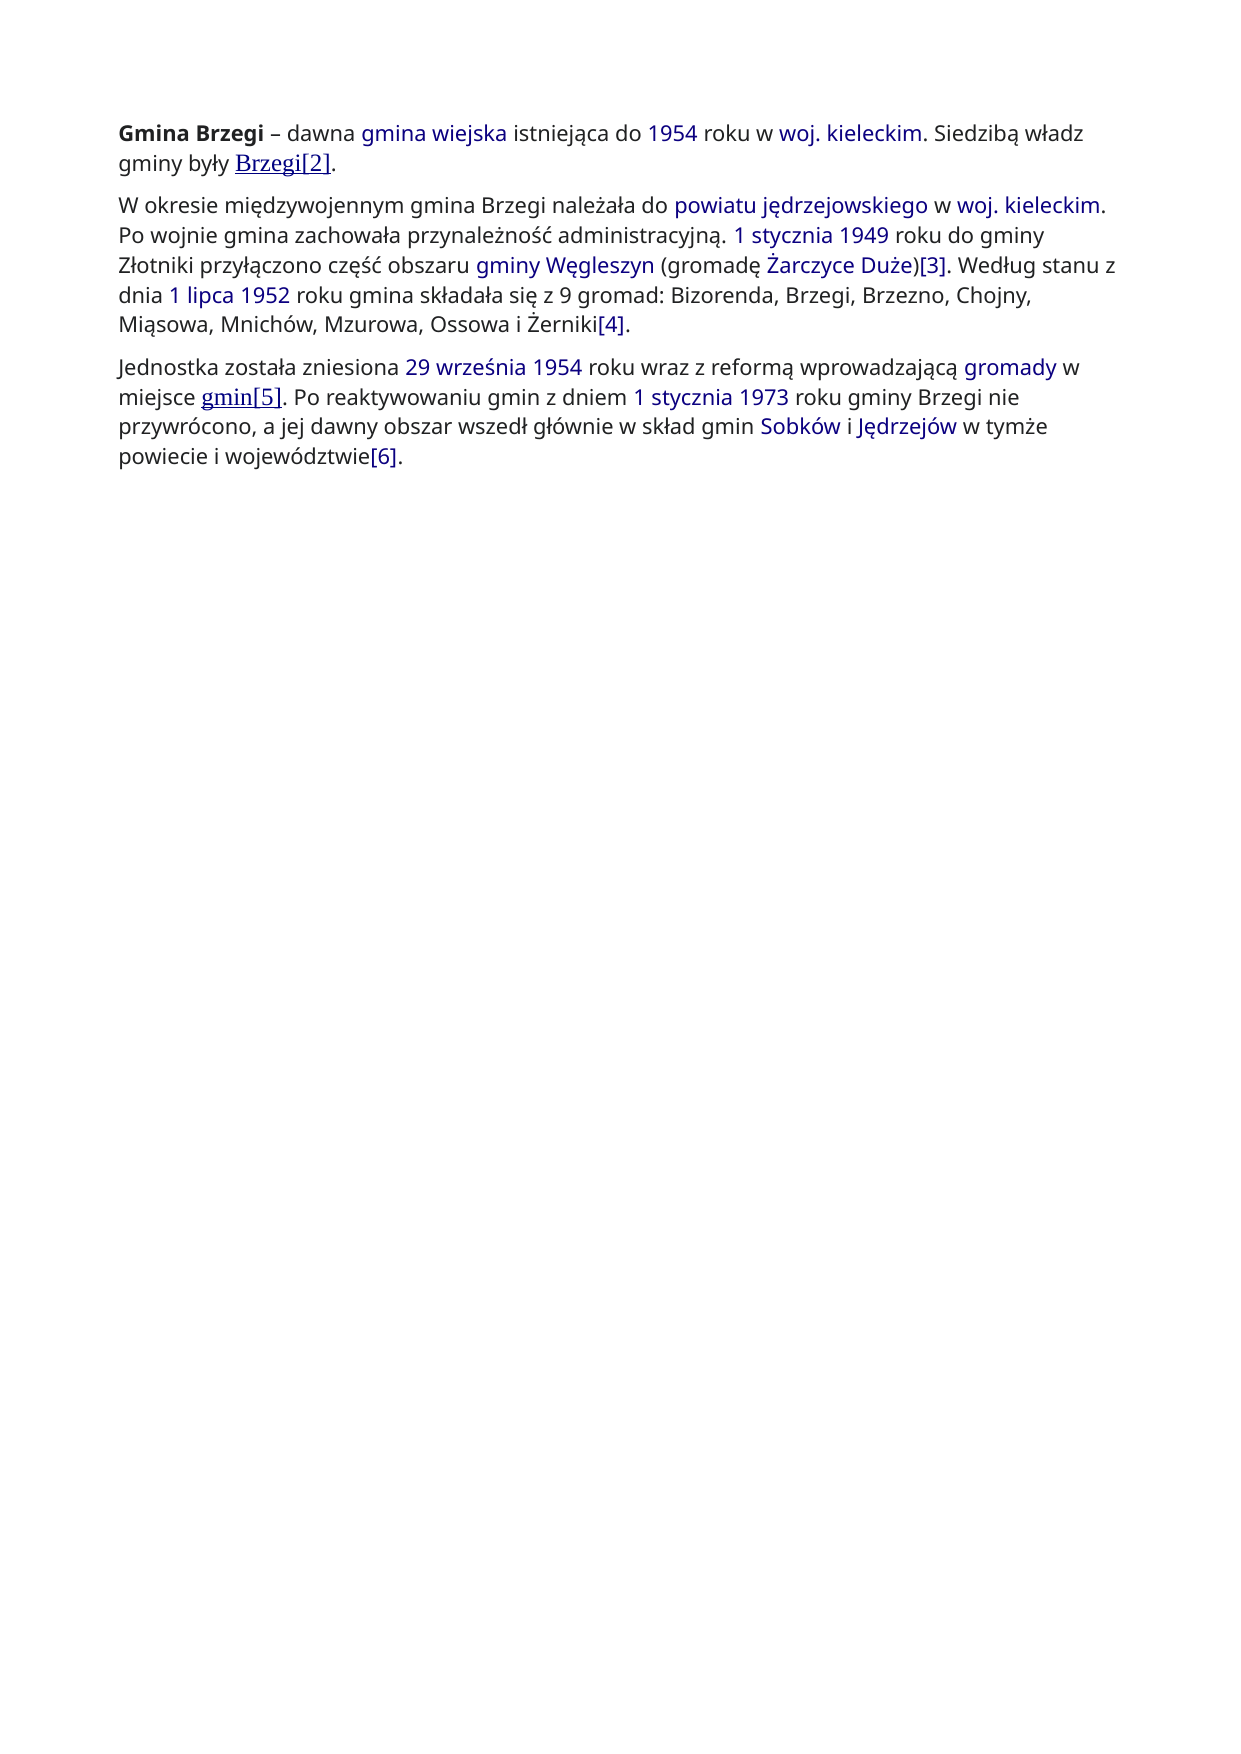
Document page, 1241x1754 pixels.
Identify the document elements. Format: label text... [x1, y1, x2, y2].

text Gmina Brzegi – dawna gmina wiejska istniejąca do 1954 roku w woj. kieleckim. Siedzibą władz gminy były Brzegi[2]. [118, 118, 1122, 178]
text W okresie międzywojennym gmina Brzegi należała do powiatu jędrzejowskiego w woj. kieleckim. Po wojnie gmina zachowała przynależność administracyjną. 1 stycznia 1949 roku do gminy Złotniki przyłączono część obszaru gminy Węgleszyn (gromadę Żarczyce Duże)[3]. Według stanu z dnia 1 lipca 1952 roku gmina składała się z 9 gromad: Bizorenda, Brzegi, Brzezno, Chojny, Miąsowa, Mnichów, Mzurowa, Ossowa i Żerniki[4]. [118, 190, 1122, 339]
text Jednostka została zniesiona 29 września 1954 roku wraz z reformą wprowadzającą gromady w miejsce gmin[5]. Po reaktywowaniu gmin z dniem 1 stycznia 1973 roku gminy Brzegi nie przywrócono, a jej dawny obszar wszedł głównie w skład gmin Sobków i Jędrzejów w tymże powiecie i województwie[6]. [118, 352, 1122, 471]
